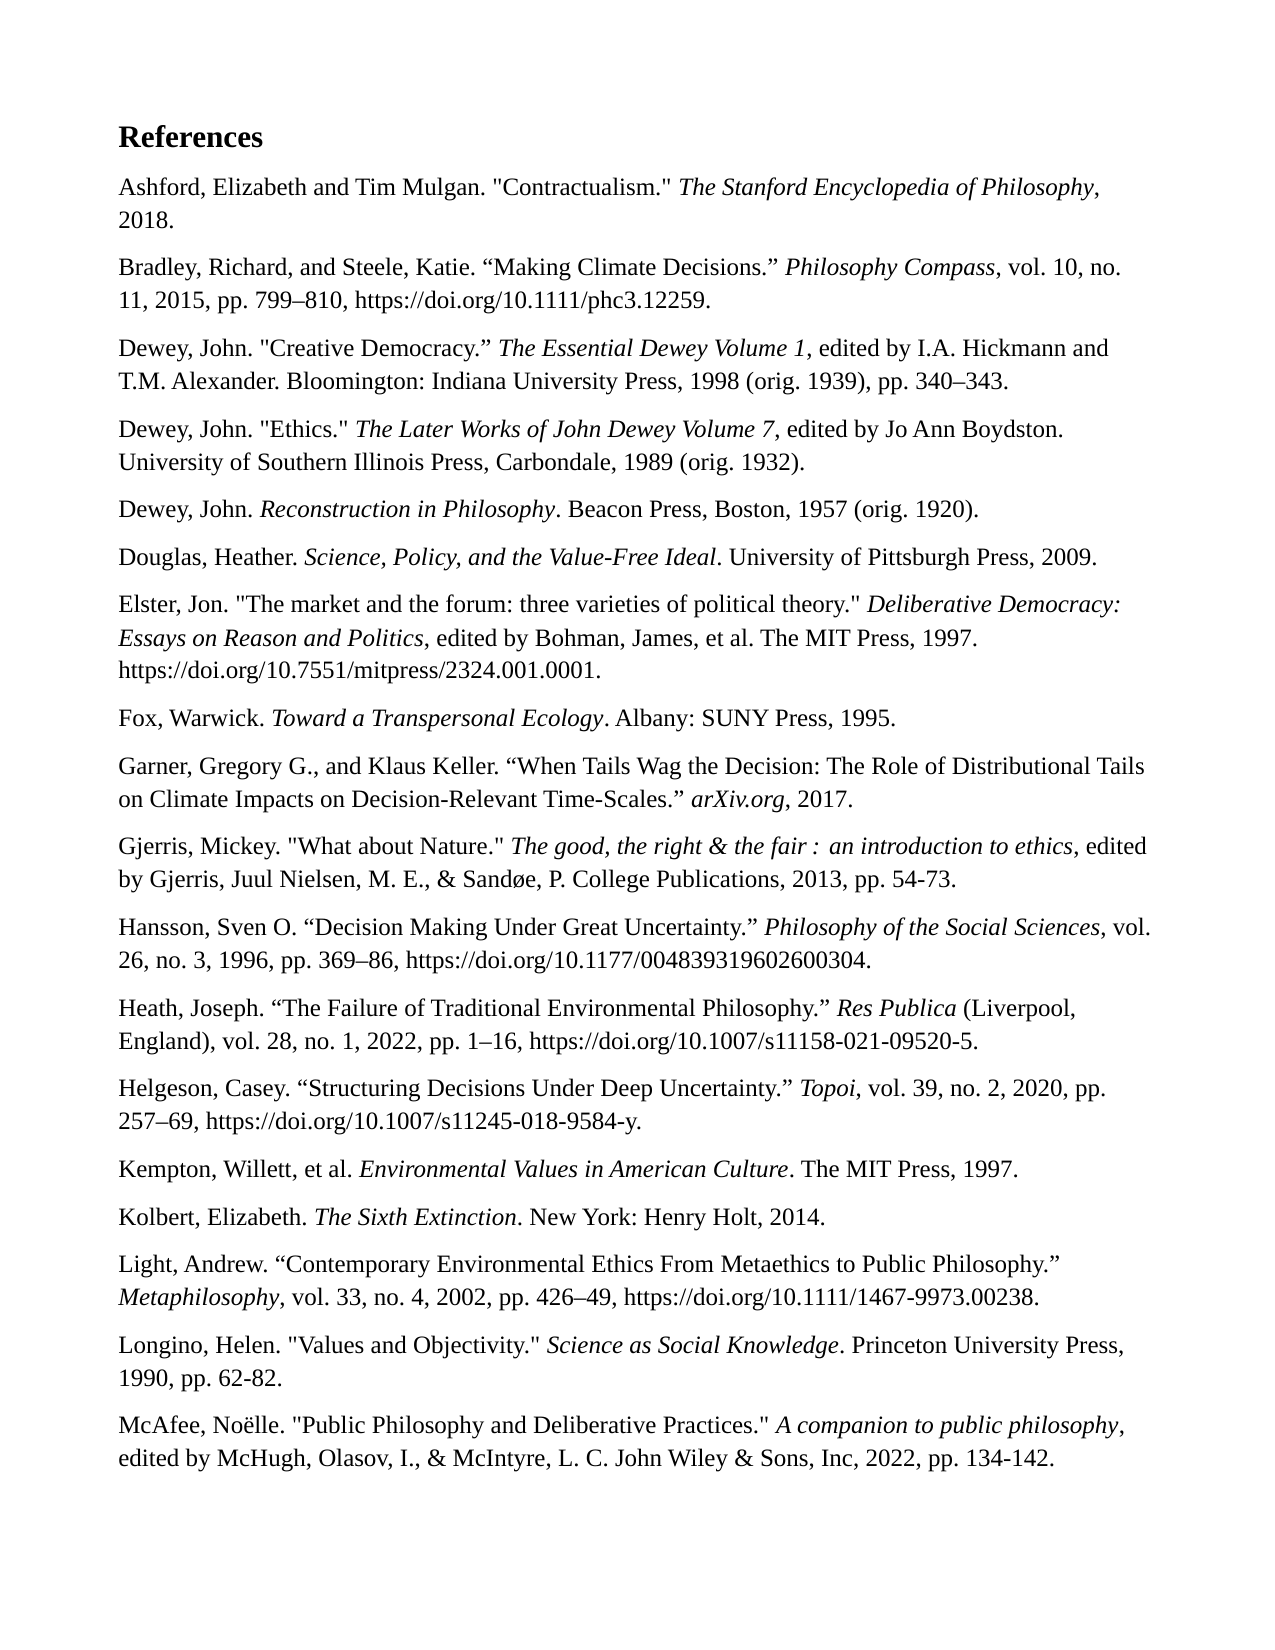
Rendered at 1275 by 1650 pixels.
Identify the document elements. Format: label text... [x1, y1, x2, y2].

text Heath, Joseph. “The Failure of Traditional Environmental Philosophy.” Res Publica (Liverpool, England), vol. 28, no. 1, 2022, pp. 1–16, https://doi.org/10.1007/s11158-021-09520-5. [118, 993, 1157, 1054]
text Light, Andrew. “Contemporary Environmental Ethics From Metaethics to Public Philosophy.” Metaphilosophy, vol. 33, no. 4, 2002, pp. 426–49, https://doi.org/10.1111/1467-9973.00238. [118, 1249, 1157, 1311]
text Kolbert, Elizabeth. The Sixth Extinction. New York: Henry Holt, 2014. [118, 1202, 1157, 1230]
text McAfee, Noëlle. "Public Philosophy and Deliberative Practices." A companion to public philosophy, edited by McHugh, Olasov, I., & McIntyre, L. C. John Wiley & Sons, Inc, 2022, pp. 134-142. [118, 1410, 1157, 1472]
text Bradley, Richard, and Steele, Katie. “Making Climate Decisions.” Philosophy Compass, vol. 10, no. 11, 2015, pp. 799–810, https://doi.org/10.1111/phc3.12259. [118, 252, 1157, 314]
text Ashford, Elizabeth and Tim Mulgan. "Contractualism." The Stanford Encyclopedia of Philosophy, 2018. [118, 172, 1157, 234]
text Dewey, John. "Ethics." The Later Works of John Dewey Volume 7, edited by Jo Ann Boydston. University of Southern Illinois Press, Carbondale, 1989 (orig. 1932). [118, 414, 1157, 476]
text Hansson, Sven O. “Decision Making Under Great Uncertainty.” Philosophy of the Social Sciences, vol. 26, no. 3, 1996, pp. 369–86, https://doi.org/10.1177/004839319602600304. [118, 912, 1157, 974]
text Douglas, Heather. Science, Policy, and the Value-Free Ideal. University of Pittsburgh Press, 2009. [118, 542, 1157, 571]
text Longino, Helen. "Values and Objectivity." Science as Social Knowledge. Princeton University Press, 1990, pp. 62‐82. [118, 1330, 1157, 1392]
text Gjerris, Mickey. "What about Nature." The good, the right & the fair : an introduction to ethics, edited by Gjerris, Juul Nielsen, M. E., & Sandøe, P. College Publications, 2013, pp. 54-73. [118, 831, 1157, 893]
text Garner, Gregory G., and Klaus Keller. “When Tails Wag the Decision: The Role of Distributional Tails on Climate Impacts on Decision-Relevant Time-Scales.” arXiv.org, 2017. [118, 751, 1157, 813]
subtitle References [118, 118, 1157, 154]
text Dewey, John. Reconstruction in Philosophy. Beacon Press, Boston, 1957 (orig. 1920). [118, 494, 1157, 523]
text Helgeson, Casey. “Structuring Decisions Under Deep Uncertainty.” Topoi, vol. 39, no. 2, 2020, pp. 257–69, https://doi.org/10.1007/s11245-018-9584-y. [118, 1073, 1157, 1135]
text Elster, Jon. "The market and the forum: three varieties of political theory." Deliberative Democracy: Essays on Reason and Politics, edited by Bohman, James, et al. The MIT Press, 1997. https://doi.org/10.7551/mitpress/2324.001.0001. [118, 589, 1157, 684]
text Fox, Warwick. Toward a Transpersonal Ecology. Albany: SUNY Press, 1995. [118, 703, 1157, 732]
text Kempton, Willett, et al. Environmental Values in American Culture. The MIT Press, 1997. [118, 1154, 1157, 1183]
text Dewey, John. "Creative Democracy.” The Essential Dewey Volume 1, edited by I.A. Hickmann and T.M. Alexander. Bloomington: Indiana University Press, 1998 (orig. 1939), pp. 340–343. [118, 333, 1157, 395]
